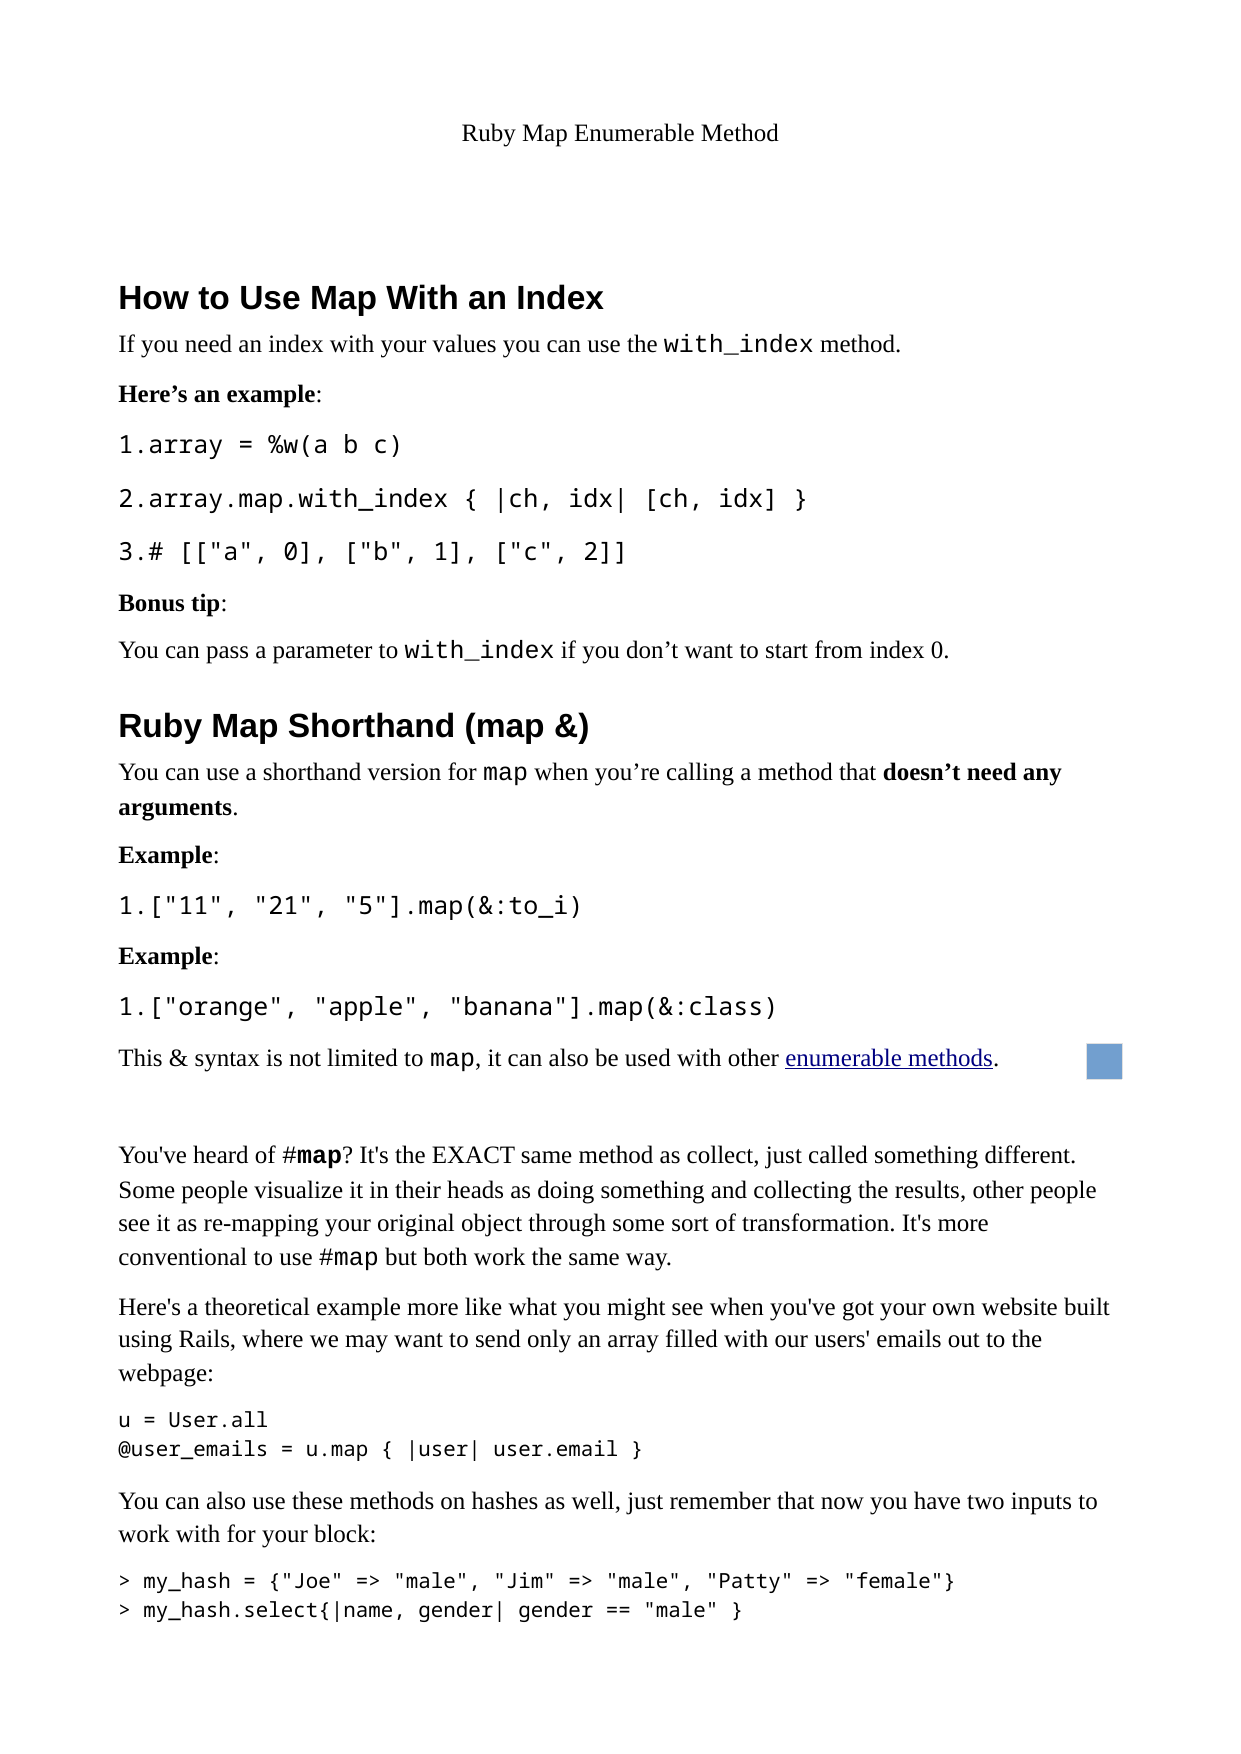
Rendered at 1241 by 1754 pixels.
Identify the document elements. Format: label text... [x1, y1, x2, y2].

text Here’s an example: [118, 379, 1122, 408]
text This & syntax is not limited to map, it can also be used with other enumerable methods. [118, 1043, 1086, 1074]
text You can also use these methods on hashes as well, just remember that now you have two inputs to work with for your block: [118, 1486, 1122, 1547]
list ["orange", "apple", "banana"].map(&:class) [118, 989, 1122, 1023]
text @user_emails = u.map { |user| user.email } [118, 1434, 1122, 1462]
text > my_hash = {"Joe" => "male", "Jim" => "male", "Patty" => "female"} [118, 1566, 1122, 1595]
text Example: [118, 840, 1122, 869]
text Here's a theoretical example more like what you might see when you've got your own website built using Rails, where we may want to send only an array filled with our users' emails out to the webpage: [118, 1292, 1122, 1386]
text You can use a shorthand version for map when you’re calling a method that doesn’t need any arguments. [118, 757, 1122, 821]
text You've heard of #map? It's the EXACT same method as collect, just called something different. Some people visualize it in their heads as doing something and collecting the results, other people see it as re-mapping your original object through some sort of transformation. It's more conventional to use #map but both work the same way. [118, 1140, 1122, 1272]
text Bonus tip: [118, 588, 1122, 617]
text > my_hash.select{|name, gender| gender == "male" } [118, 1595, 1122, 1623]
text Example: [118, 941, 1122, 970]
text If you need an index with your values you can use the with_index method. [118, 329, 1122, 360]
text u = User.all [118, 1405, 1122, 1434]
subtitle Ruby Map Shorthand (map &) [118, 706, 1122, 745]
list # [["a", 0], ["b", 1], ["c", 2]] [118, 534, 1122, 568]
list ["11", "21", "5"].map(&:to_i) [118, 888, 1122, 922]
list array.map.with_index { |ch, idx| [ch, idx] } [118, 480, 1122, 514]
list array = %w(a b c) [118, 427, 1122, 461]
text You can pass a parameter to with_index if you don’t want to start from index 0. [118, 635, 1122, 666]
subtitle How to Use Map With an Index [118, 278, 1122, 316]
